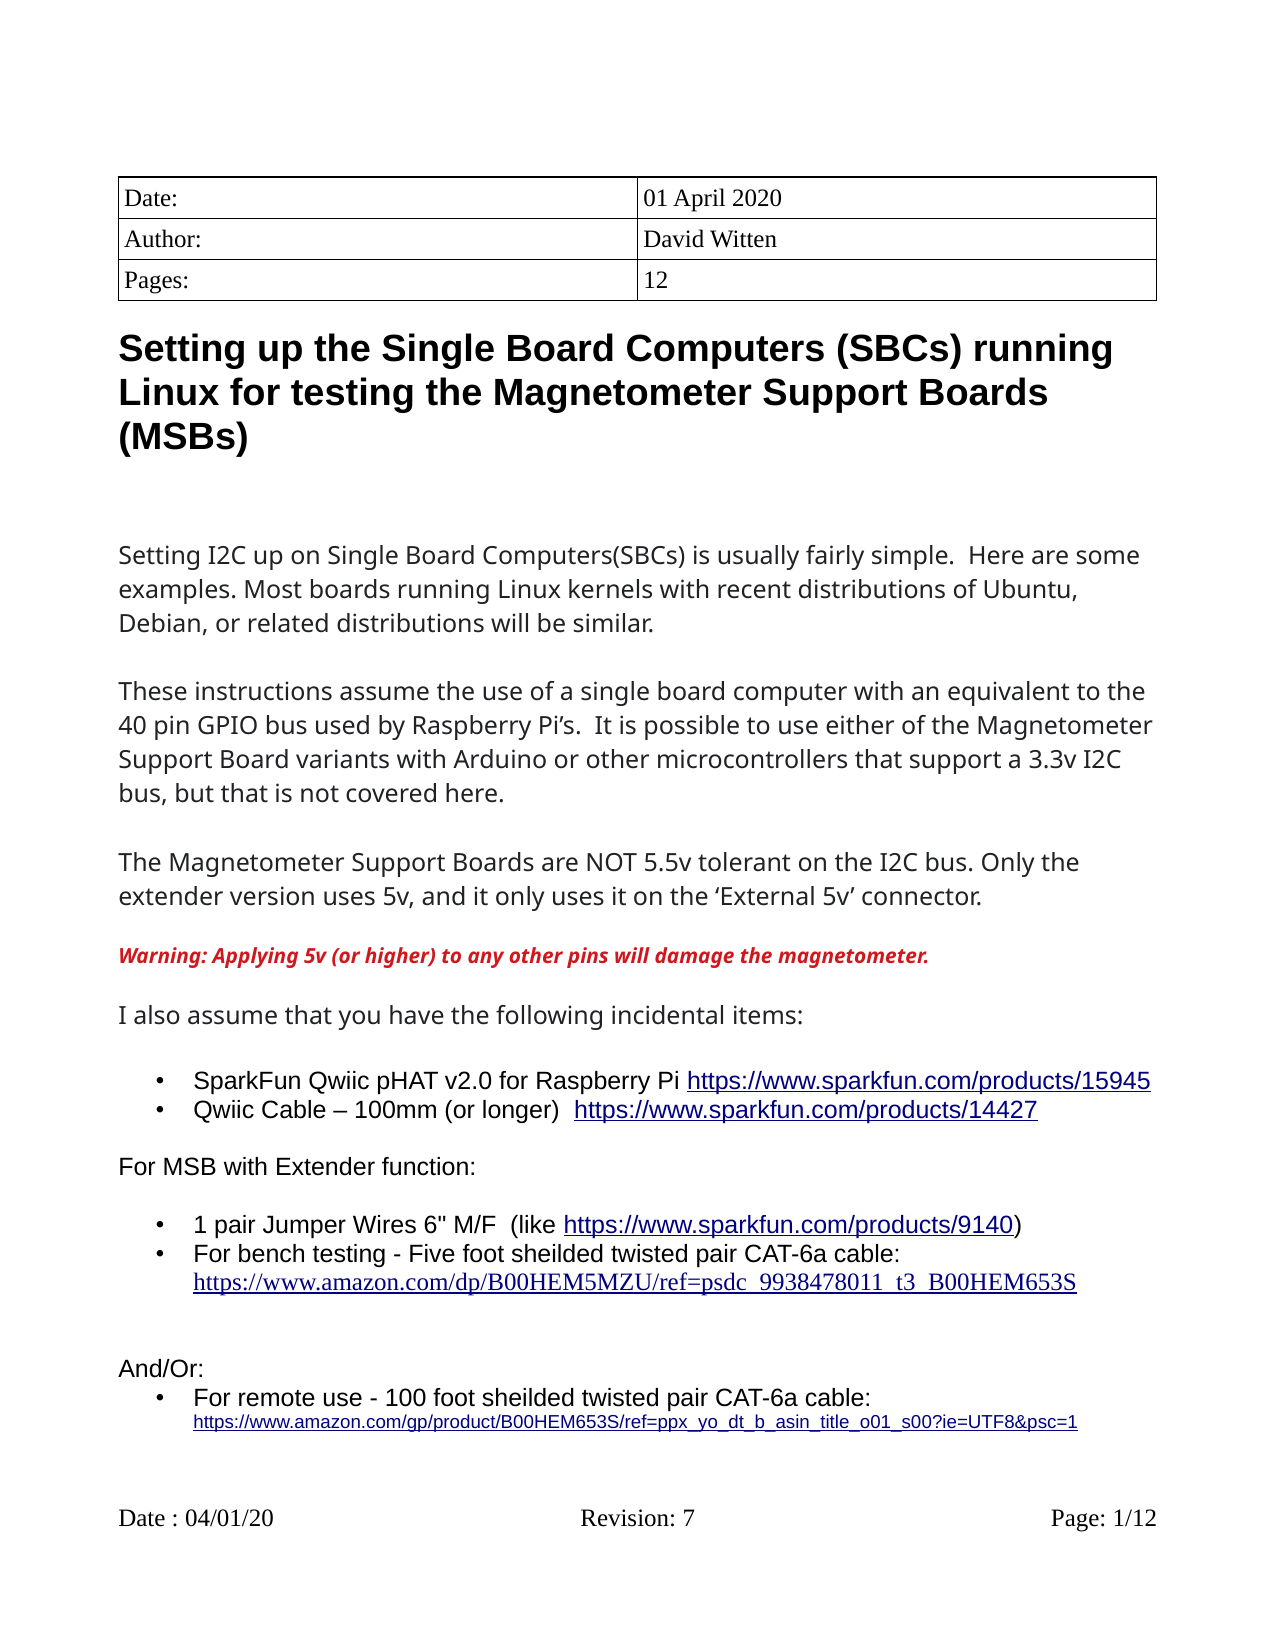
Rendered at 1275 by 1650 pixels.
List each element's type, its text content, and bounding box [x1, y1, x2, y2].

text I also assume that you have the following incidental items: [118, 998, 1157, 1032]
text Warning: Applying 5v (or higher) to any other pins will damage the magnetometer. [118, 941, 1157, 969]
list SparkFun Qwiic pHAT v2.0 for Raspberry Pi https://www.sparkfun.com/products/15945 [156, 1066, 1157, 1095]
table_cell Author: [119, 219, 637, 259]
list https://www.amazon.com/dp/B00HEM5MZU/ref=psdc_9938478011_t3_B00HEM653S [156, 1267, 1157, 1296]
table_header 01 April 2020 [638, 178, 1156, 218]
list Qwiic Cable – 100mm (or longer) https://www.sparkfun.com/products/14427 [156, 1095, 1157, 1123]
list For bench testing - Five foot sheilded twisted pair CAT-6a cable: [156, 1239, 1157, 1267]
table_cell David Witten [638, 219, 1156, 259]
list For remote use - 100 foot sheilded twisted pair CAT-6a cable: https://www.amazon.com/gp/product/B00HEM653S/ref=ppx_yo_dt_b_asin_title_o01_s00?ie=UTF8&psc=1 [156, 1382, 1157, 1433]
table_cell Pages: [119, 260, 637, 300]
text The Magnetometer Support Boards are NOT 5.5v tolerant on the I2C bus. Only the extender version uses 5v, and it only uses it on the ‘External 5v’ connector. [118, 844, 1157, 912]
list 1 pair Jumper Wires 6" M/F (like https://www.sparkfun.com/products/9140) [156, 1210, 1157, 1239]
text For MSB with Extender function: [118, 1152, 1157, 1181]
text These instructions assume the use of a single board computer with an equivalent to the 40 pin GPIO bus used by Raspberry Pi’s. It is possible to use either of the Magnetometer Support Board variants with Arduino or other microcontrollers that support a 3.3v I2C bus, but that is not covered here. [118, 674, 1157, 810]
table_header Date: [119, 178, 637, 218]
table_cell 10 [638, 260, 1156, 300]
text Setting I2C up on Single Board Computers(SBCs) is usually fairly simple. Here are some examples. Most boards running Linux kernels with recent distributions of Ubuntu, Debian, or related distributions will be similar. [118, 538, 1157, 640]
subtitle Setting up the Single Board Computers (SBCs) running Linux for testing the Magnetometer Support Boards (MSBs) [118, 326, 1157, 457]
text And/Or: [118, 1354, 1157, 1382]
